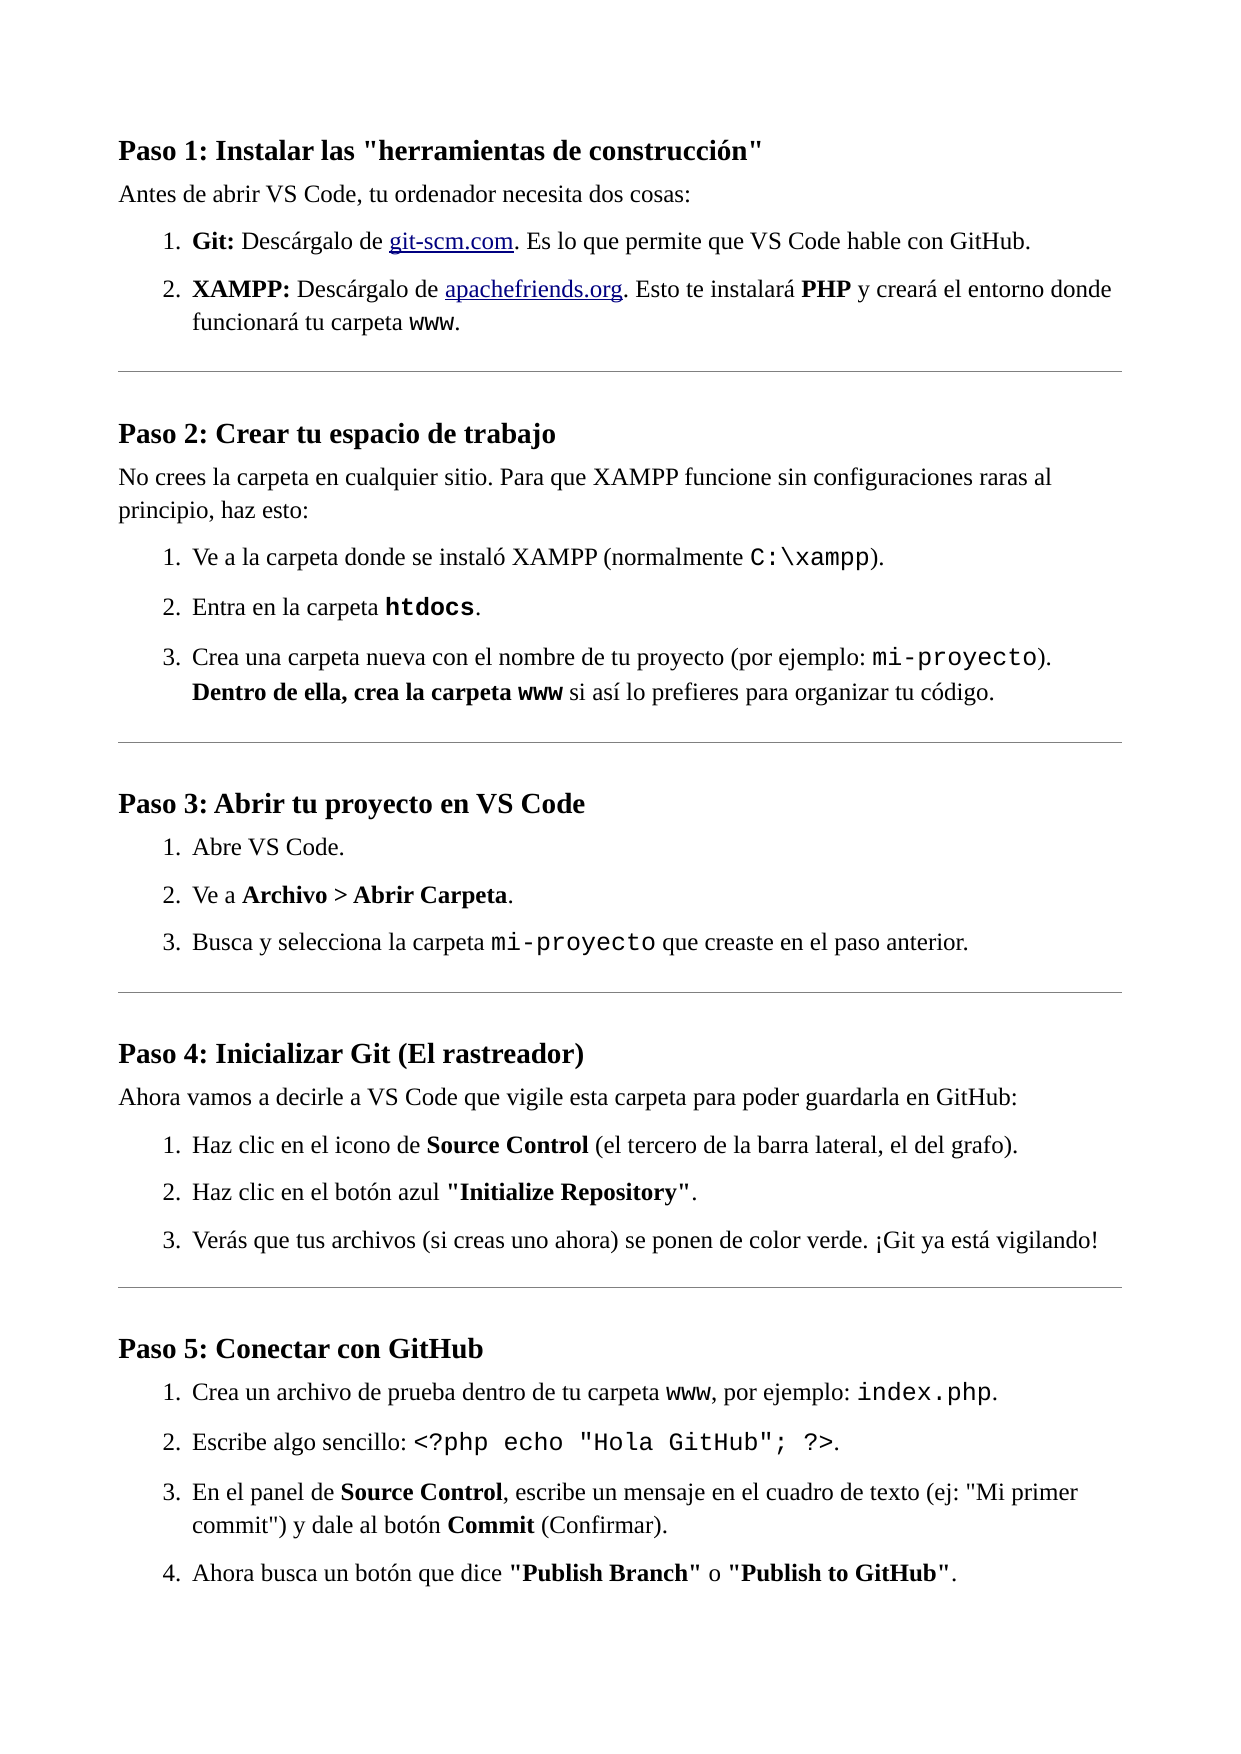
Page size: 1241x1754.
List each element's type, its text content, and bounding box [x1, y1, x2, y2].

list Ahora busca un botón que dice "Publish Branch" o "Publish to GitHub". [162, 1558, 1122, 1587]
subtitle Paso 3: Abrir tu proyecto en VS Code [118, 786, 1122, 820]
list Crea un archivo de prueba dentro de tu carpeta www, por ejemplo: index.php. [162, 1377, 1122, 1408]
list En el panel de Source Control, escribe un mensaje en el cuadro de texto (ej: "Mi primer commit") y dale al botón Commit (Confirmar). [162, 1477, 1122, 1539]
subtitle Paso 1: Instalar las "herramientas de construcción" [118, 133, 1122, 166]
list Entra en la carpeta htdocs. [162, 592, 1122, 623]
list Ve a Archivo > Abrir Carpeta. [162, 880, 1122, 909]
list Haz clic en el botón azul "Initialize Repository". [162, 1177, 1122, 1206]
subtitle Paso 2: Crear tu espacio de trabajo [118, 416, 1122, 449]
list Busca y selecciona la carpeta mi-proyecto que creaste en el paso anterior. [162, 927, 1122, 958]
text No crees la carpeta en cualquier sitio. Para que XAMPP funcione sin configuraciones raras al principio, haz esto: [118, 462, 1122, 523]
list Crea una carpeta nueva con el nombre de tu proyecto (por ejemplo: mi-proyecto). Dentro de ella, crea la carpeta www si así lo prefieres para organizar tu código. [162, 642, 1122, 708]
list Verás que tus archivos (si creas uno ahora) se ponen de color verde. ¡Git ya está vigilando! [162, 1225, 1122, 1254]
subtitle Paso 4: Inicializar Git (El rastreador) [118, 1036, 1122, 1070]
list Haz clic en el icono de Source Control (el tercero de la barra lateral, el del grafo). [162, 1130, 1122, 1159]
list Escribe algo sencillo: <?php echo "Hola GitHub"; ?>. [162, 1427, 1122, 1458]
list Abre VS Code. [162, 832, 1122, 861]
list Git: Descárgalo de git-scm.com. Es lo que permite que VS Code hable con GitHub. [162, 226, 1122, 255]
list Ve a la carpeta donde se instaló XAMPP (normalmente C:\xampp). [162, 542, 1122, 573]
subtitle Paso 5: Conectar con GitHub [118, 1331, 1122, 1365]
list XAMPP: Descárgalo de apachefriends.org. Esto te instalará PHP y creará el entorno donde funcionará tu carpeta www. [162, 274, 1122, 338]
text Antes de abrir VS Code, tu ordenador necesita dos cosas: [118, 179, 1122, 207]
text Ahora vamos a decirle a VS Code que vigile esta carpeta para poder guardarla en GitHub: [118, 1082, 1122, 1111]
